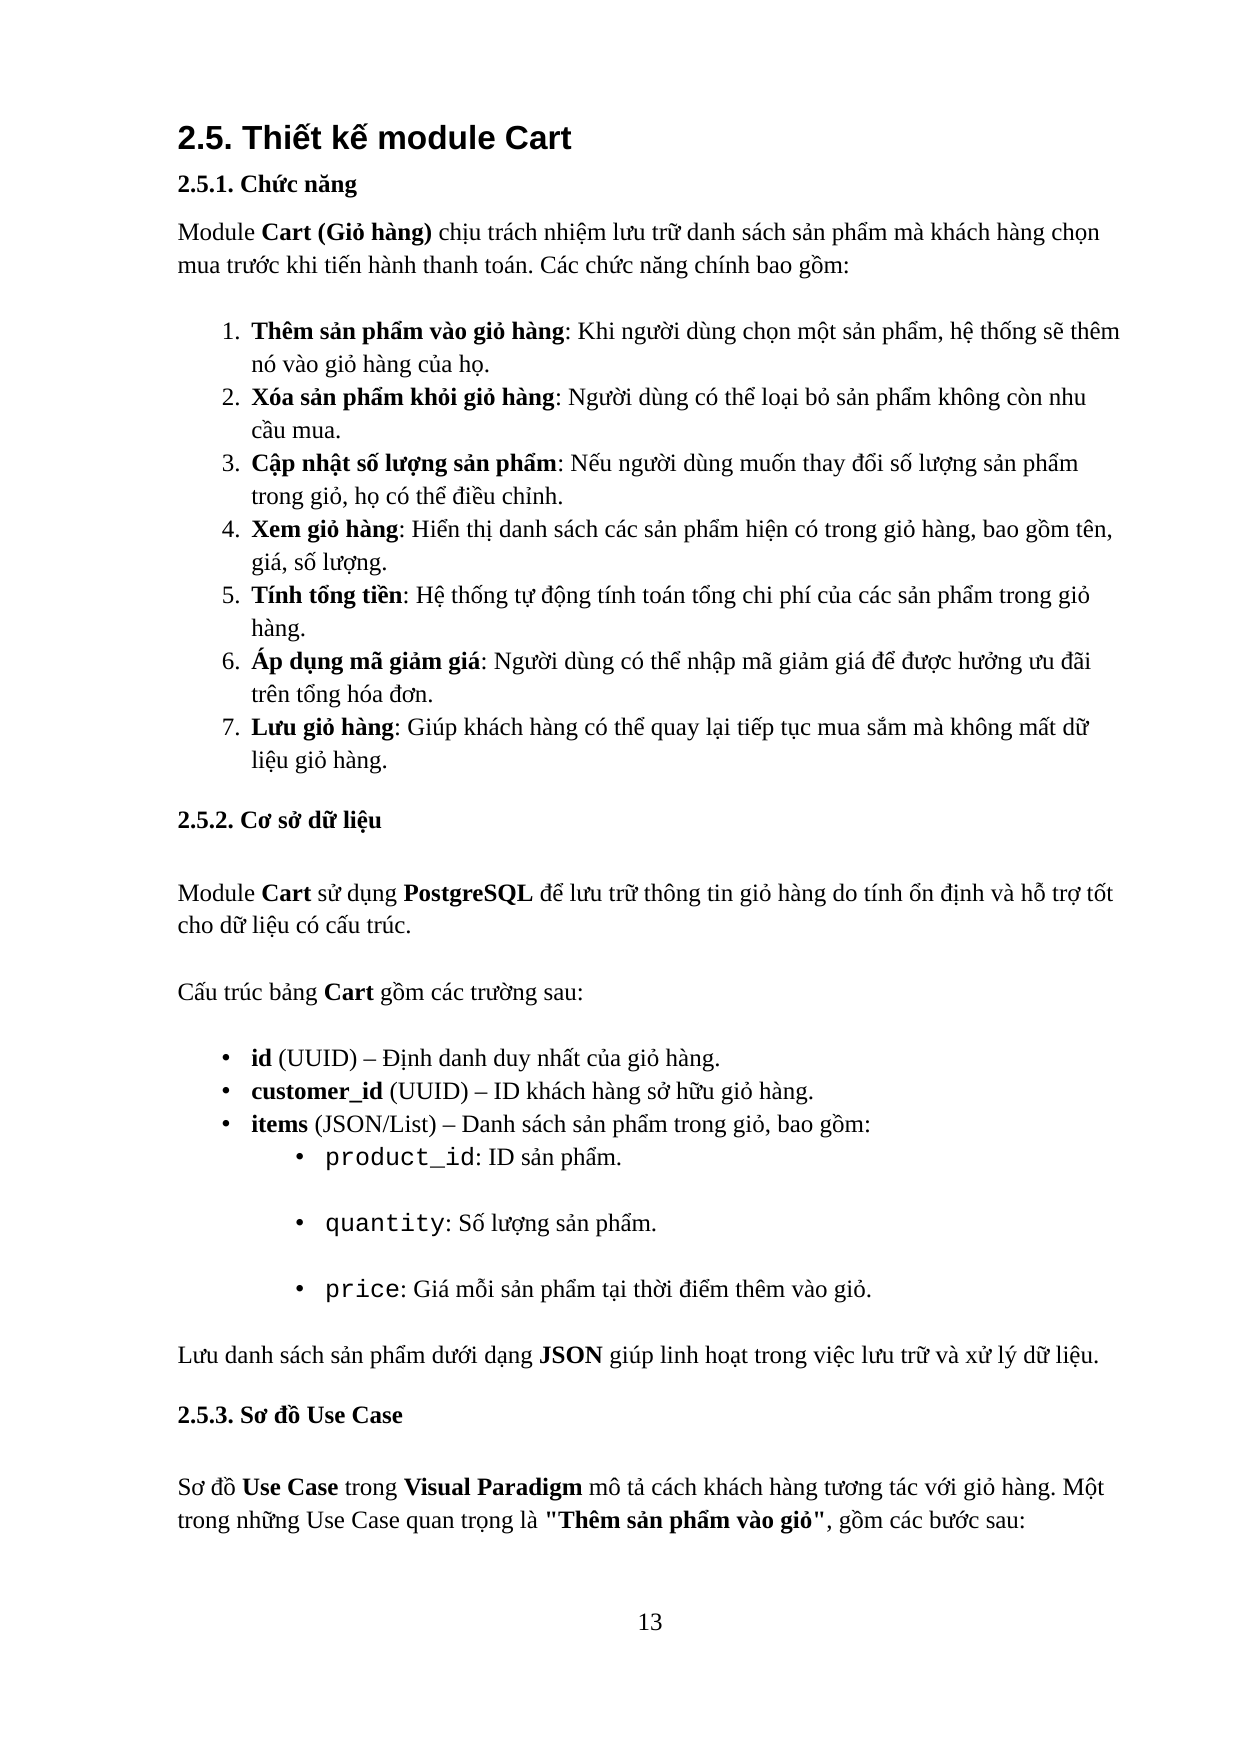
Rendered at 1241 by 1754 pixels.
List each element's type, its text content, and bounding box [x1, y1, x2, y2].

list id (UUID) – Định danh duy nhất của giỏ hàng. [222, 1024, 1122, 1071]
list customer_id (UUID) – ID khách hàng sở hữu giỏ hàng. [222, 1076, 1122, 1104]
subtitle 2.5.3. Sơ đồ Use Case [177, 1400, 1122, 1429]
list Tính tổng tiền: Hệ thống tự động tính toán tổng chi phí của các sản phẩm trong giỏ hàng. [222, 580, 1122, 642]
list Xem giỏ hàng: Hiển thị danh sách các sản phẩm hiện có trong giỏ hàng, bao gồm tên, giá, số lượng. [222, 514, 1122, 576]
text Lưu danh sách sản phẩm dưới dạng JSON giúp linh hoạt trong việc lưu trữ và xử lý dữ liệu. [177, 1324, 1122, 1369]
list Cập nhật số lượng sản phẩm: Nếu người dùng muốn thay đổi số lượng sản phẩm trong giỏ, họ có thể điều chỉnh. [222, 448, 1122, 510]
text Module Cart sử dụng PostgreSQL để lưu trữ thông tin giỏ hàng do tính ổn định và hỗ trợ tốt cho dữ liệu có cấu trúc. [177, 847, 1122, 939]
subtitle 2.5.2. Cơ sở dữ liệu [177, 806, 1122, 834]
list quantity: Số lượng sản phẩm. [295, 1177, 1122, 1239]
list price: Giá mỗi sản phẩm tại thời điểm thêm vào giỏ. [295, 1243, 1122, 1305]
text Sơ đồ Use Case trong Visual Paradigm mô tả cách khách hàng tương tác với giỏ hàng. Một trong những Use Case quan trọng là "Thêm sản phẩm vào giỏ", gồm các bước sau: [177, 1441, 1122, 1534]
text Module Cart (Giỏ hàng) chịu trách nhiệm lưu trữ danh sách sản phẩm mà khách hàng chọn mua trước khi tiến hành thanh toán. Các chức năng chính bao gồm: [177, 198, 1122, 279]
list Thêm sản phẩm vào giỏ hàng: Khi người dùng chọn một sản phẩm, hệ thống sẽ thêm nó vào giỏ hàng của họ. [222, 298, 1122, 378]
list Áp dụng mã giảm giá: Người dùng có thể nhập mã giảm giá để được hưởng ưu đãi trên tổng hóa đơn. [222, 646, 1122, 708]
list items (JSON/List) – Danh sách sản phẩm trong giỏ, bao gồm: [222, 1109, 1122, 1137]
text Cấu trúc bảng Cart gồm các trường sau: [177, 958, 1122, 1005]
subtitle 2.5.1. Chức năng [177, 169, 1122, 198]
list Xóa sản phẩm khỏi giỏ hàng: Người dùng có thể loại bỏ sản phẩm không còn nhu cầu mua. [222, 382, 1122, 444]
list Lưu giỏ hàng: Giúp khách hàng có thể quay lại tiếp tục mua sắm mà không mất dữ liệu giỏ hàng. [222, 712, 1122, 774]
subtitle 2.5. Thiết kế module Cart [177, 118, 1122, 157]
list product_id: ID sản phẩm. [295, 1142, 1122, 1173]
